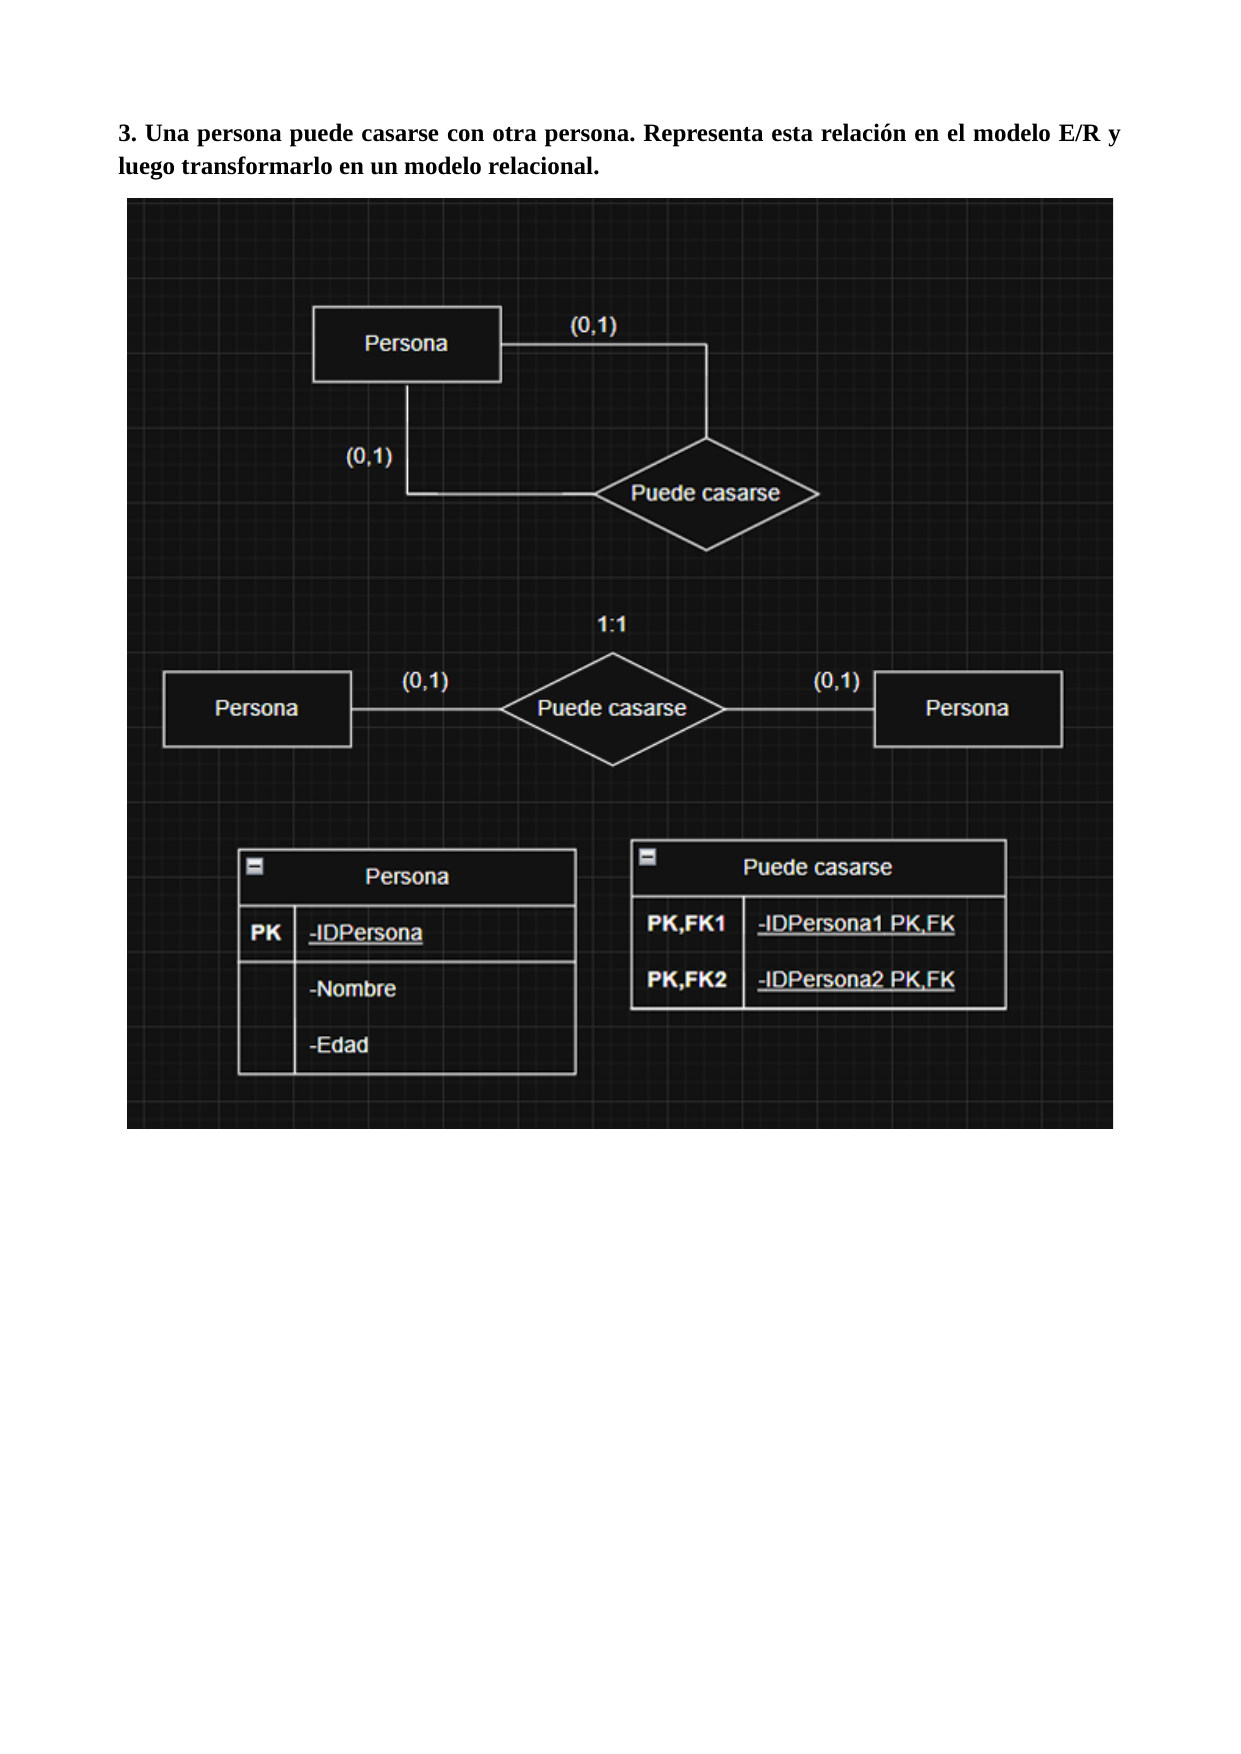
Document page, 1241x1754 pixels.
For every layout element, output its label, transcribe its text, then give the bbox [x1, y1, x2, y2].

text 3. Una persona puede casarse con otra persona. Representa esta relación en el modelo E/R y luego transformarlo en un modelo relacional. [118, 118, 1122, 180]
picture [127, 198, 1114, 1129]
